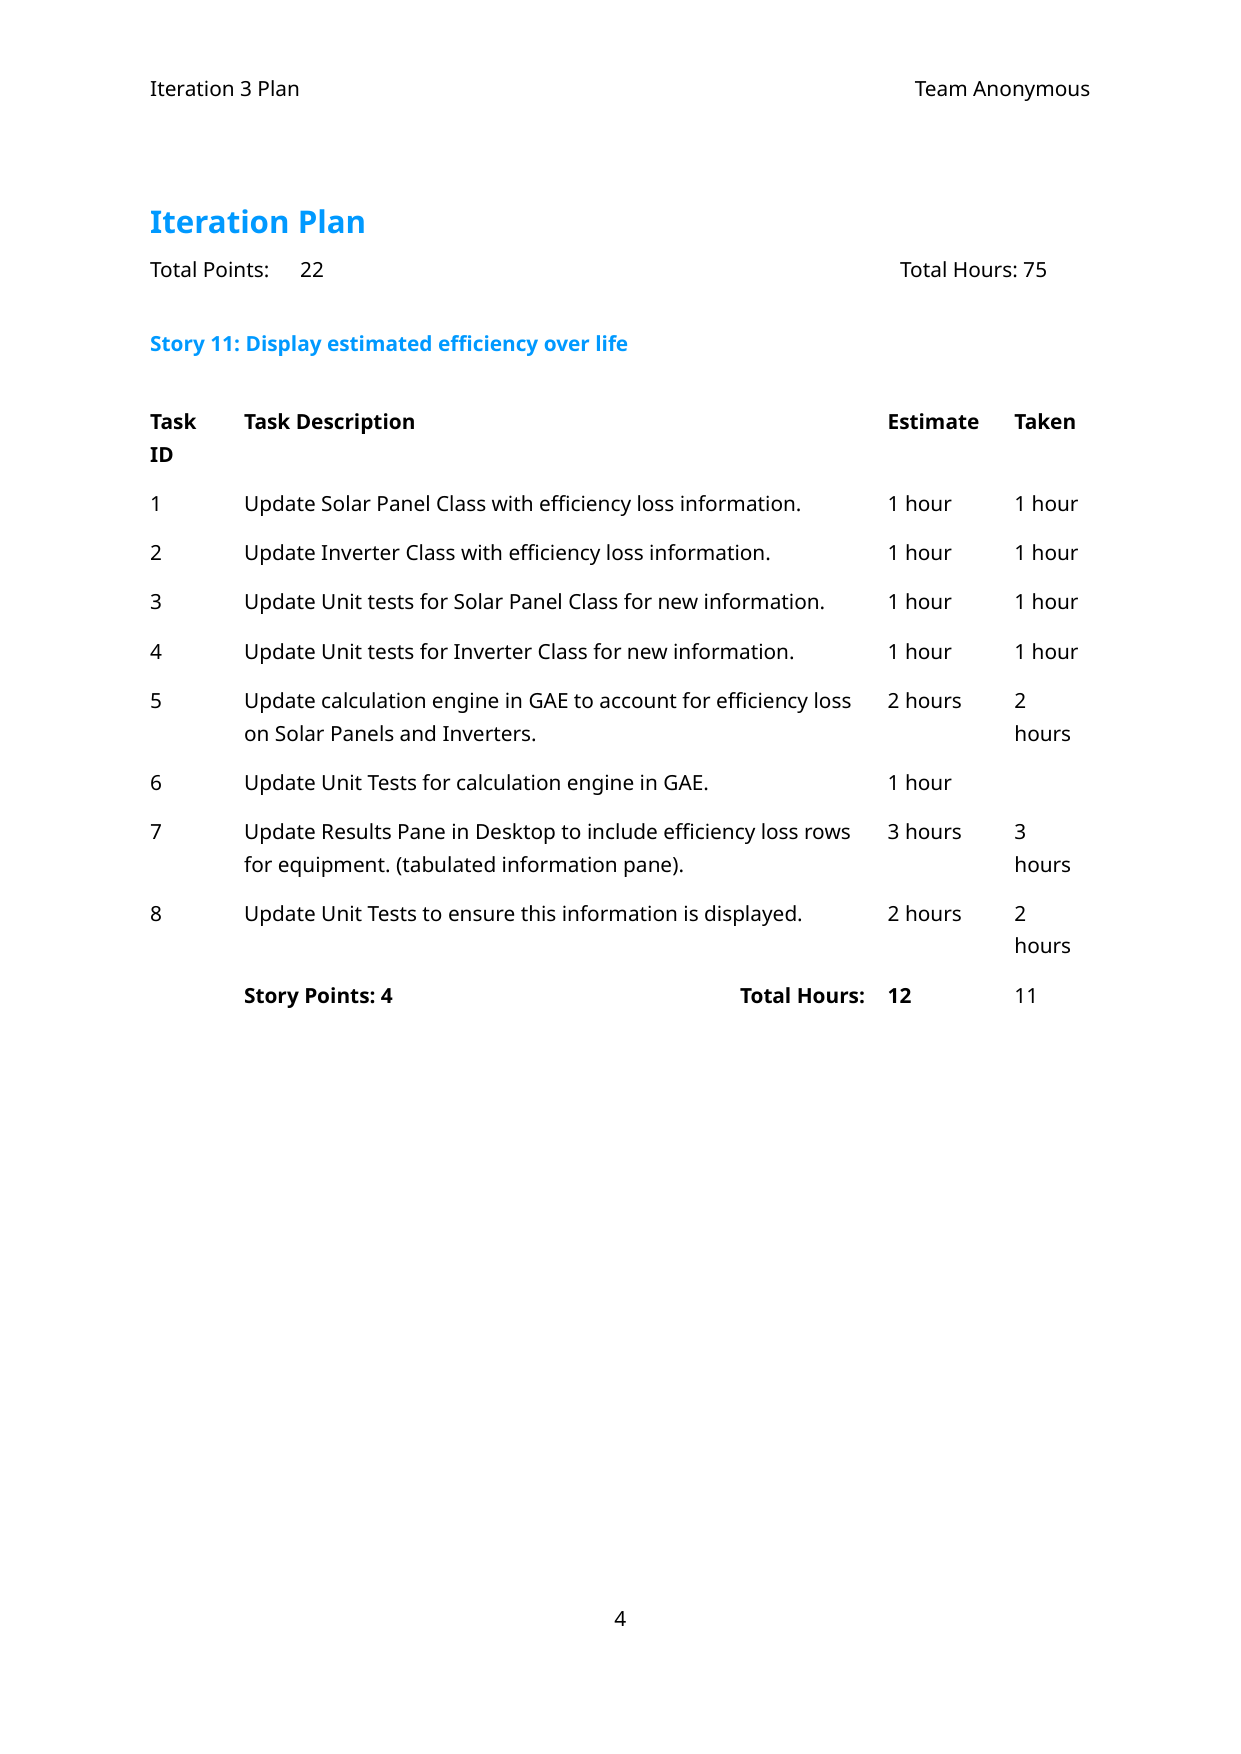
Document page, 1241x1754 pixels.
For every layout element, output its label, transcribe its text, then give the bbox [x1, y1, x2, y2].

table_cell Update Solar Panel Class with efficiency loss information. [233, 489, 876, 538]
table_header Task ID [139, 407, 233, 489]
table_cell 2 [139, 538, 233, 587]
table_cell 12 [876, 981, 1003, 1030]
table_header Taken [1003, 407, 1096, 489]
table_cell 2 hours [876, 686, 1003, 768]
table_cell 1 hour [876, 538, 1003, 587]
table_cell 3 hours [876, 817, 1003, 899]
table_cell 3 hours [1003, 817, 1096, 899]
table_cell Update Unit Tests to ensure this information is displayed. [233, 899, 876, 981]
table_cell 1 hour [1003, 538, 1096, 587]
table_cell 4 [139, 637, 233, 686]
subtitle Iteration Plan [150, 200, 1090, 243]
table_cell Update Unit tests for Solar Panel Class for new information. [233, 588, 876, 637]
table_cell 2 hours [876, 899, 1003, 981]
table_cell 8 [139, 899, 233, 981]
table_cell 3 [139, 588, 233, 637]
table_cell 6 [139, 768, 233, 817]
table_cell 1 hour [876, 637, 1003, 686]
subtitle Story 11: Display estimated efficiency over life [150, 329, 1090, 358]
table_cell 1 hour [1003, 637, 1096, 686]
table_cell Story Points: 4 Total Hours: [233, 981, 876, 1030]
table_cell 11 [1003, 981, 1096, 1030]
table_cell Update Results Pane in Desktop to include efficiency loss rows for equipment. (tabulated information pane). [233, 817, 876, 899]
table_cell Update Unit tests for Inverter Class for new information. [233, 637, 876, 686]
table_header Estimate [876, 407, 1003, 489]
table_cell 1 hour [1003, 489, 1096, 538]
table_cell Update Inverter Class with efficiency loss information. [233, 538, 876, 587]
table_header Task Description [233, 407, 876, 489]
table_cell 1 hour [876, 588, 1003, 637]
table_cell 2 hours [1003, 686, 1096, 768]
table_cell 2 hours [1003, 899, 1096, 981]
table_cell 1 hour [1003, 588, 1096, 637]
table_cell [1003, 768, 1096, 817]
table_cell 7 [139, 817, 233, 899]
table_cell Update Unit Tests for calculation engine in GAE. [233, 768, 876, 817]
table_cell 1 hour [876, 768, 1003, 817]
text Total Points: 22 Total Hours: 75 [150, 255, 1090, 283]
table_cell 1 hour [876, 489, 1003, 538]
table_cell Update calculation engine in GAE to account for efficiency loss on Solar Panels and Inverters. [233, 686, 876, 768]
table_cell 5 [139, 686, 233, 768]
table_cell 1 [139, 489, 233, 538]
table_cell [139, 981, 233, 1030]
